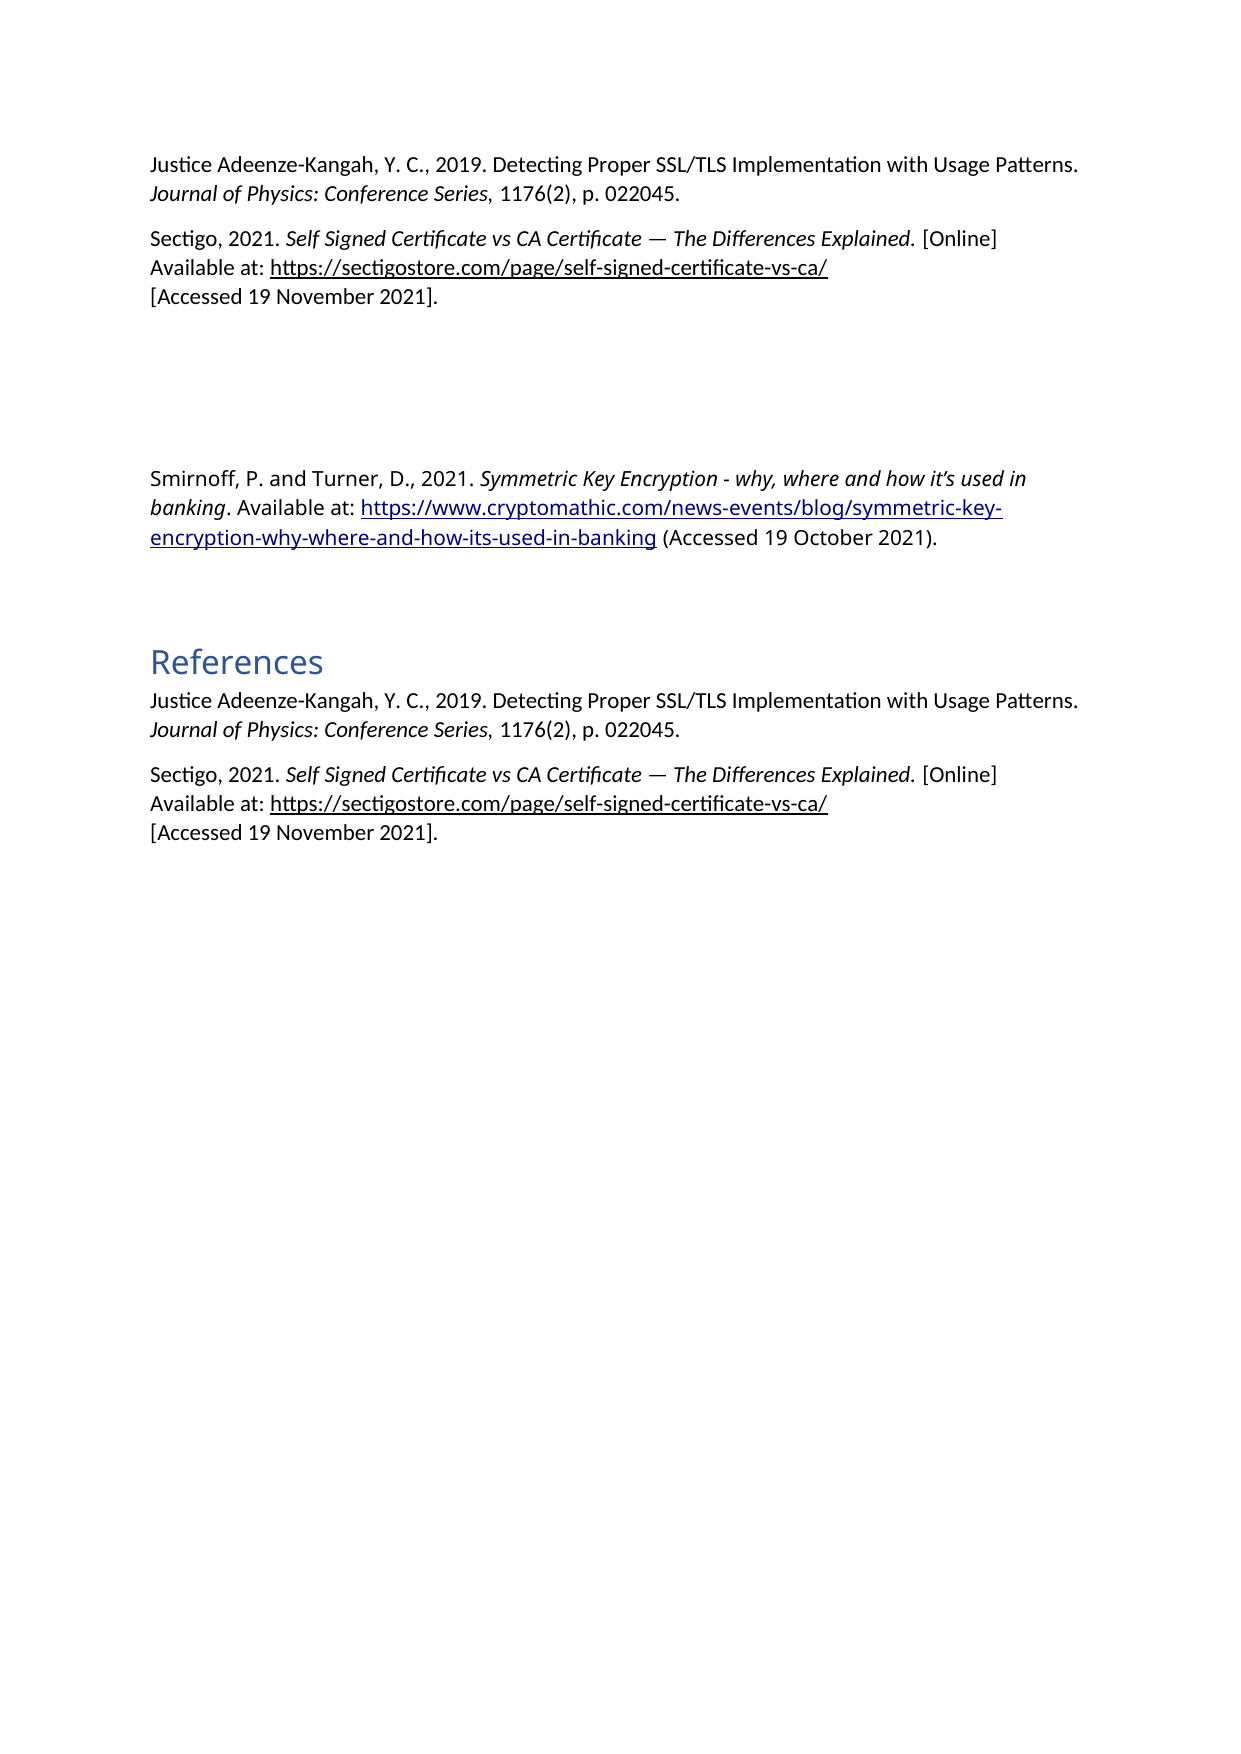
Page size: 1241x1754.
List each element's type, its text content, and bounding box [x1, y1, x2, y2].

text Justice Adeenze-Kangah, Y. C., 2019. Detecting Proper SSL/TLS Implementation with Usage Patterns. Journal of Physics: Conference Series, 1176(2), p. 022045. [150, 686, 1090, 743]
subtitle References [150, 639, 1090, 684]
text Justice Adeenze-Kangah, Y. C., 2019. Detecting Proper SSL/TLS Implementation with Usage Patterns. Journal of Physics: Conference Series, 1176(2), p. 022045. [150, 150, 1090, 207]
text Smirnoff, P. and Turner, D., 2021. Symmetric Key Encryption - why, where and how it’s used in banking. Available at: https://www.cryptomathic.com/news-events/blog/symmetric-key-encryption-why-where-and-how-its-used-in-banking (Accessed 19 October 2021). [150, 464, 1090, 551]
text Sectigo, 2021. Self Signed Certificate vs CA Certificate — The Differences Explained. [Online] Available at: https://sectigostore.com/page/self-signed-certificate-vs-ca/ [Accessed 19 November 2021]. [150, 760, 1090, 846]
text Sectigo, 2021. Self Signed Certificate vs CA Certificate — The Differences Explained. [Online] Available at: https://sectigostore.com/page/self-signed-certificate-vs-ca/ [Accessed 19 November 2021]. [150, 224, 1090, 310]
